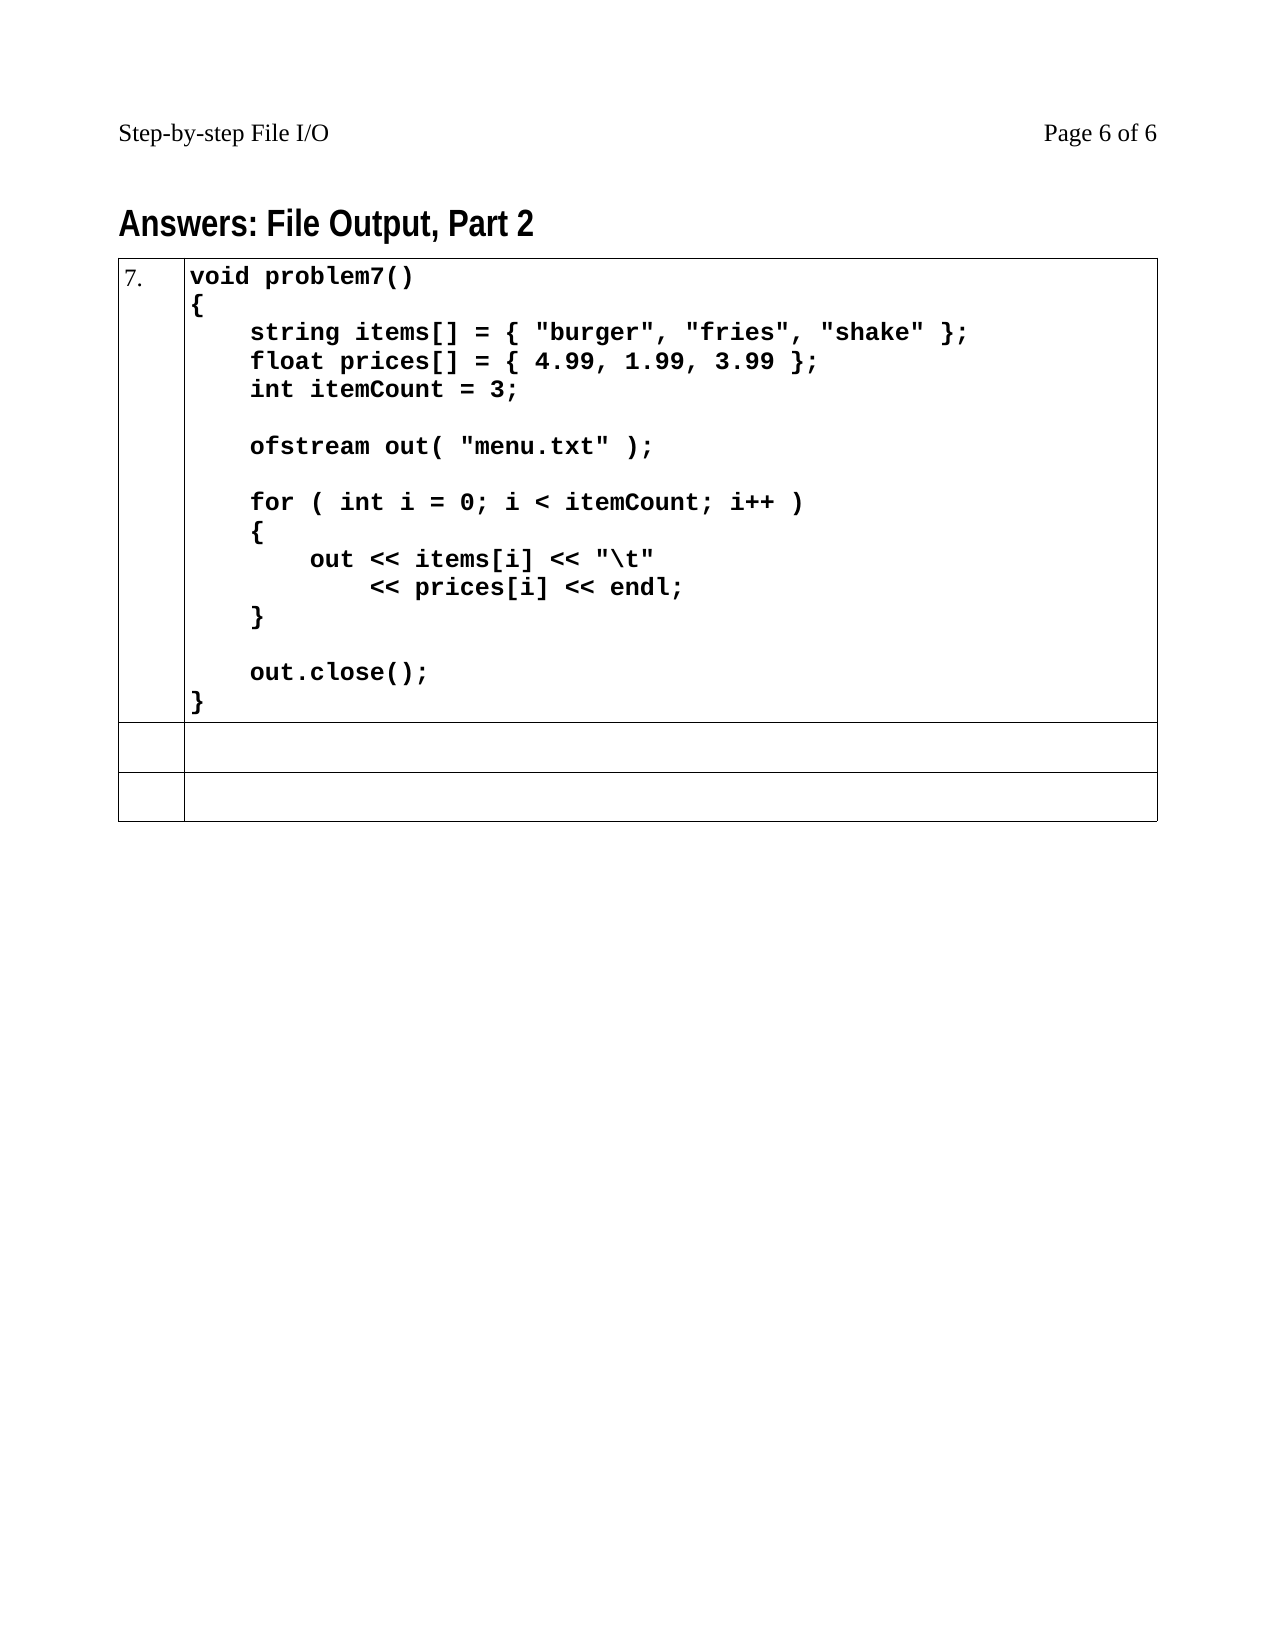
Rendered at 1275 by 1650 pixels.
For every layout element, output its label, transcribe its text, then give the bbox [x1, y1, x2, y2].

table_cell [119, 773, 184, 821]
subtitle Answers: File Output, Part 2 [118, 201, 1157, 245]
table_header void problem7() { string items[] = { "burger", "fries", "shake" }; float prices[] = { 4.99, 1.99, 3.99 }; int itemCount = 3; ofstream out( "menu.txt" ); for ( int i = 0; i < itemCount; i++ ) { out << items[i] << "\t" << prices[i] << endl; } out.close(); } [185, 259, 1157, 722]
table_cell [185, 773, 1157, 821]
table_cell [119, 723, 184, 772]
table_header 7. [119, 259, 184, 722]
table_cell [185, 723, 1157, 772]
